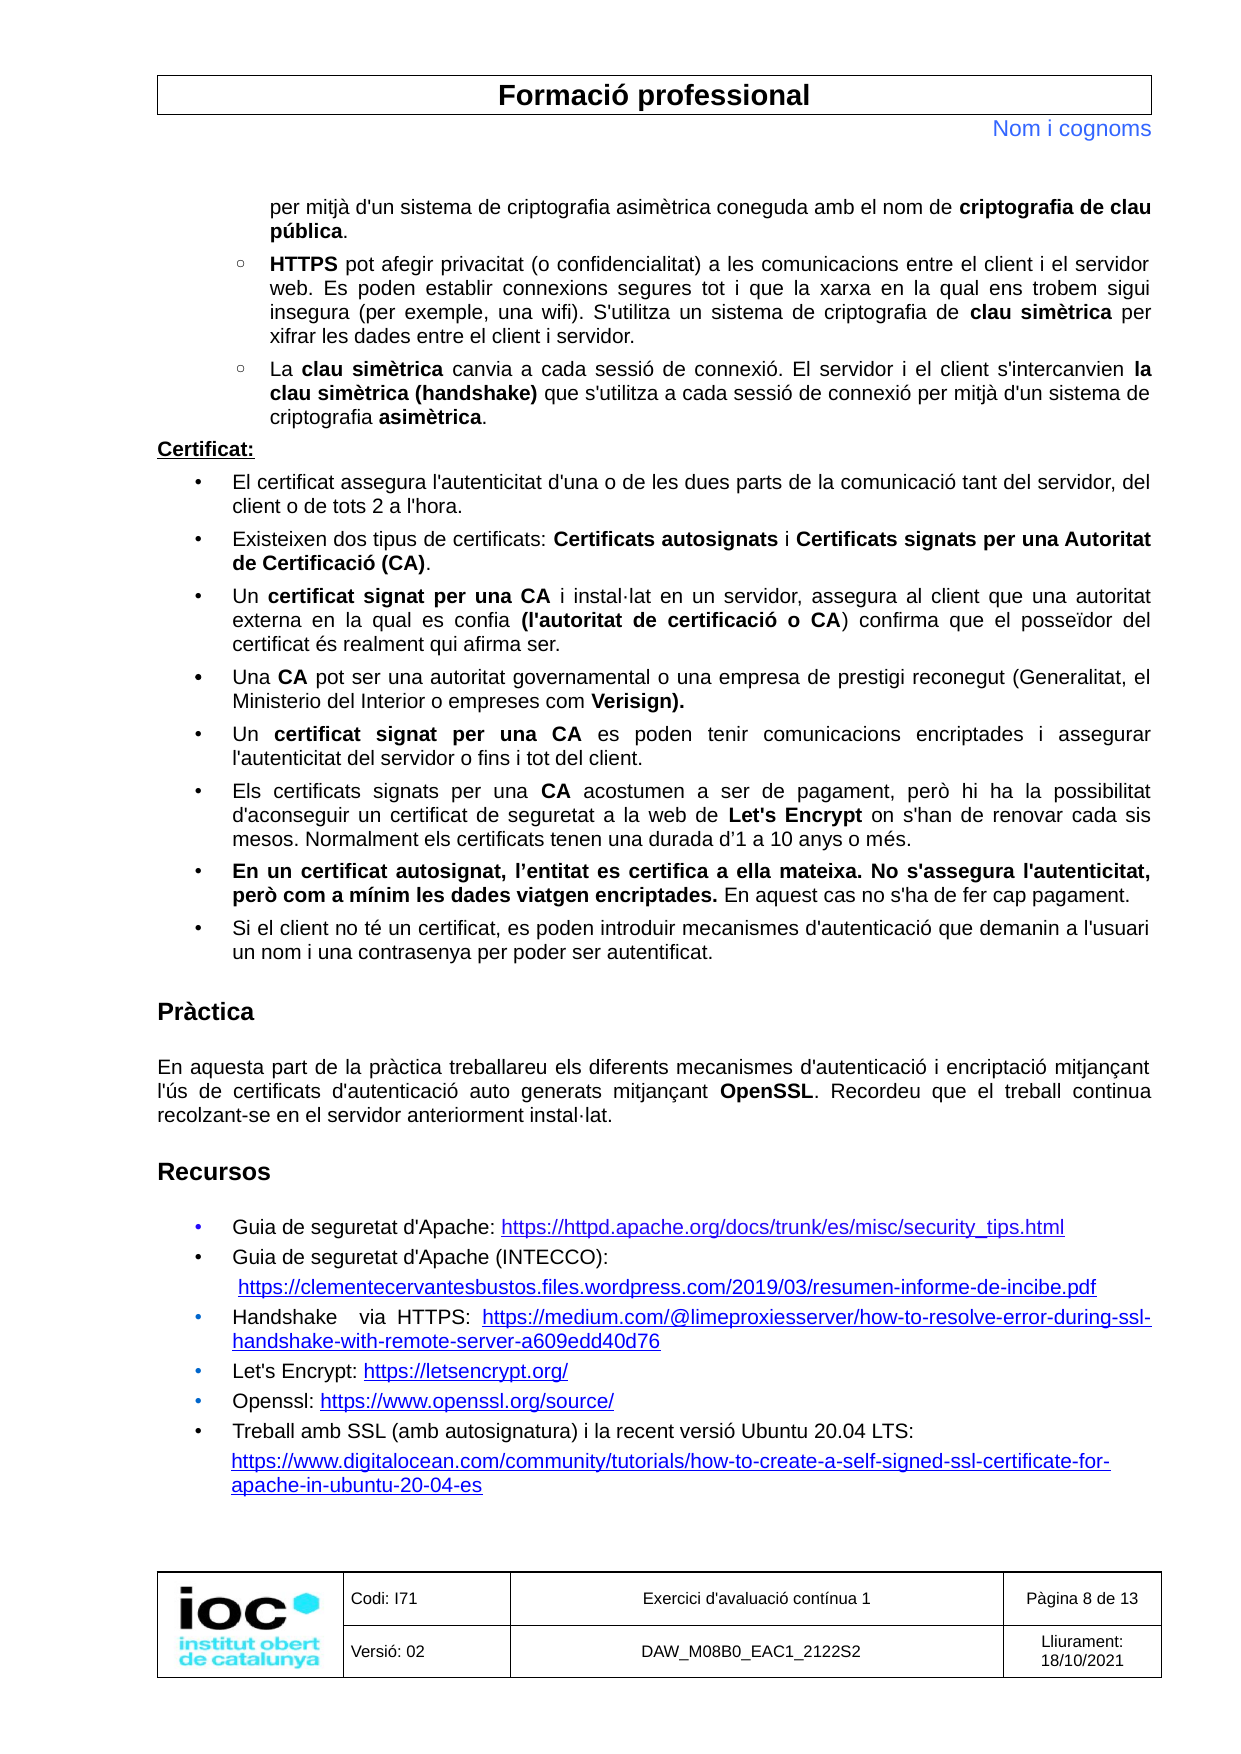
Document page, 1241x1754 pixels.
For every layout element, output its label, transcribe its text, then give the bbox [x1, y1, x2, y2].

list per mitjà d'un sistema de criptografia asimètrica coneguda amb el nom de criptografia de clau pública. [232, 195, 1151, 243]
list Guia de seguretat d'Apache: https://httpd.apache.org/docs/trunk/es/misc/security_tips.html [194, 1215, 1151, 1239]
list HTTPS pot afegir privacitat (o confidencialitat) a les comunicacions entre el client i el servidor web. Es poden establir connexions segures tot i que la xarxa en la qual ens trobem sigui insegura (per exemple, una wifi). S'utilitza un sistema de criptografia de clau simètrica per xifrar les dades entre el client i servidor. [232, 252, 1151, 348]
list En un certificat autosignat, l’entitat es certifica a ella mateixa. No s'assegura l'autenticitat, però com a mínim les dades viatgen encriptades. En aquest cas no s'ha de fer cap pagament. [194, 859, 1151, 907]
list La clau simètrica canvia a cada sessió de connexió. El servidor i el client s'intercanvien la clau simètrica (handshake) que s'utilitza a cada sessió de connexió per mitjà d'un sistema de criptografia asimètrica. [232, 356, 1151, 428]
picture [158, 1573, 343, 1677]
text En aquesta part de la pràctica treballareu els diferents mecanismes d'autenticació i encriptació mitjançant l'ús de certificats d'autenticació auto generats mitjançant OpenSSL. Recordeu que el treball continua recolzant-se en el servidor anteriorment instal·lat. [157, 1055, 1151, 1127]
text Recursos [157, 1157, 1151, 1185]
list Handshake via HTTPS: https://medium.com/@limeproxiesserver/how-to-resolve-error-during-ssl-handshake-with-remote-server-a609edd40d76 [194, 1305, 1151, 1353]
list Existeixen dos tipus de certificats: Certificats autosignats i Certificats signats per una Autoritat de Certificació (CA). [194, 527, 1151, 575]
list El certificat assegura l'autenticitat d'una o de les dues parts de la comunicació tant del servidor, del client o de tots 2 a l'hora. [194, 470, 1151, 518]
list Els certificats signats per una CA acostumen a ser de pagament, però hi ha la possibilitat d'aconseguir un certificat de seguretat a la web de Let's Encrypt on s'han de renovar cada sis mesos. Normalment els certificats tenen una durada d’1 a 10 anys o més. [194, 778, 1151, 850]
list Un certificat signat per una CA es poden tenir comunicacions encriptades i assegurar l'autenticitat del servidor o fins i tot del client. [194, 722, 1151, 769]
list Openssl: https://www.openssl.org/source/ [194, 1389, 1151, 1413]
list Let's Encrypt: https://letsencrypt.org/ [194, 1359, 1151, 1383]
list https://clementecervantesbustos.files.wordpress.com/2019/03/resumen-informe-de-incibe.pdf [194, 1275, 1151, 1299]
text https://www.digitalocean.com/community/tutorials/how-to-create-a-self-signed-ssl-certificate-for-apache-in-ubuntu-20-04-es [231, 1449, 1151, 1497]
list Si el client no té un certificat, es poden introduir mecanismes d'autenticació que demanin a l'usuari un nom i una contrasenya per poder ser autentificat. [194, 916, 1151, 964]
text Certificat: [157, 437, 1151, 461]
list Treball amb SSL (amb autosignatura) i la recent versió Ubuntu 20.04 LTS: [194, 1419, 1151, 1443]
list Un certificat signat per una CA i instal·lat en un servidor, assegura al client que una autoritat externa en la qual es confia (l'autoritat de certificació o CA) confirma que el posseïdor del certificat és realment qui afirma ser. [194, 584, 1151, 656]
list Guia de seguretat d'Apache (INTECCO): [194, 1245, 1151, 1269]
list Una CA pot ser una autoritat governamental o una empresa de prestigi reconegut (Generalitat, el Ministerio del Interior o empreses com Verisign). [194, 665, 1151, 713]
text Pràctica [157, 997, 1151, 1026]
